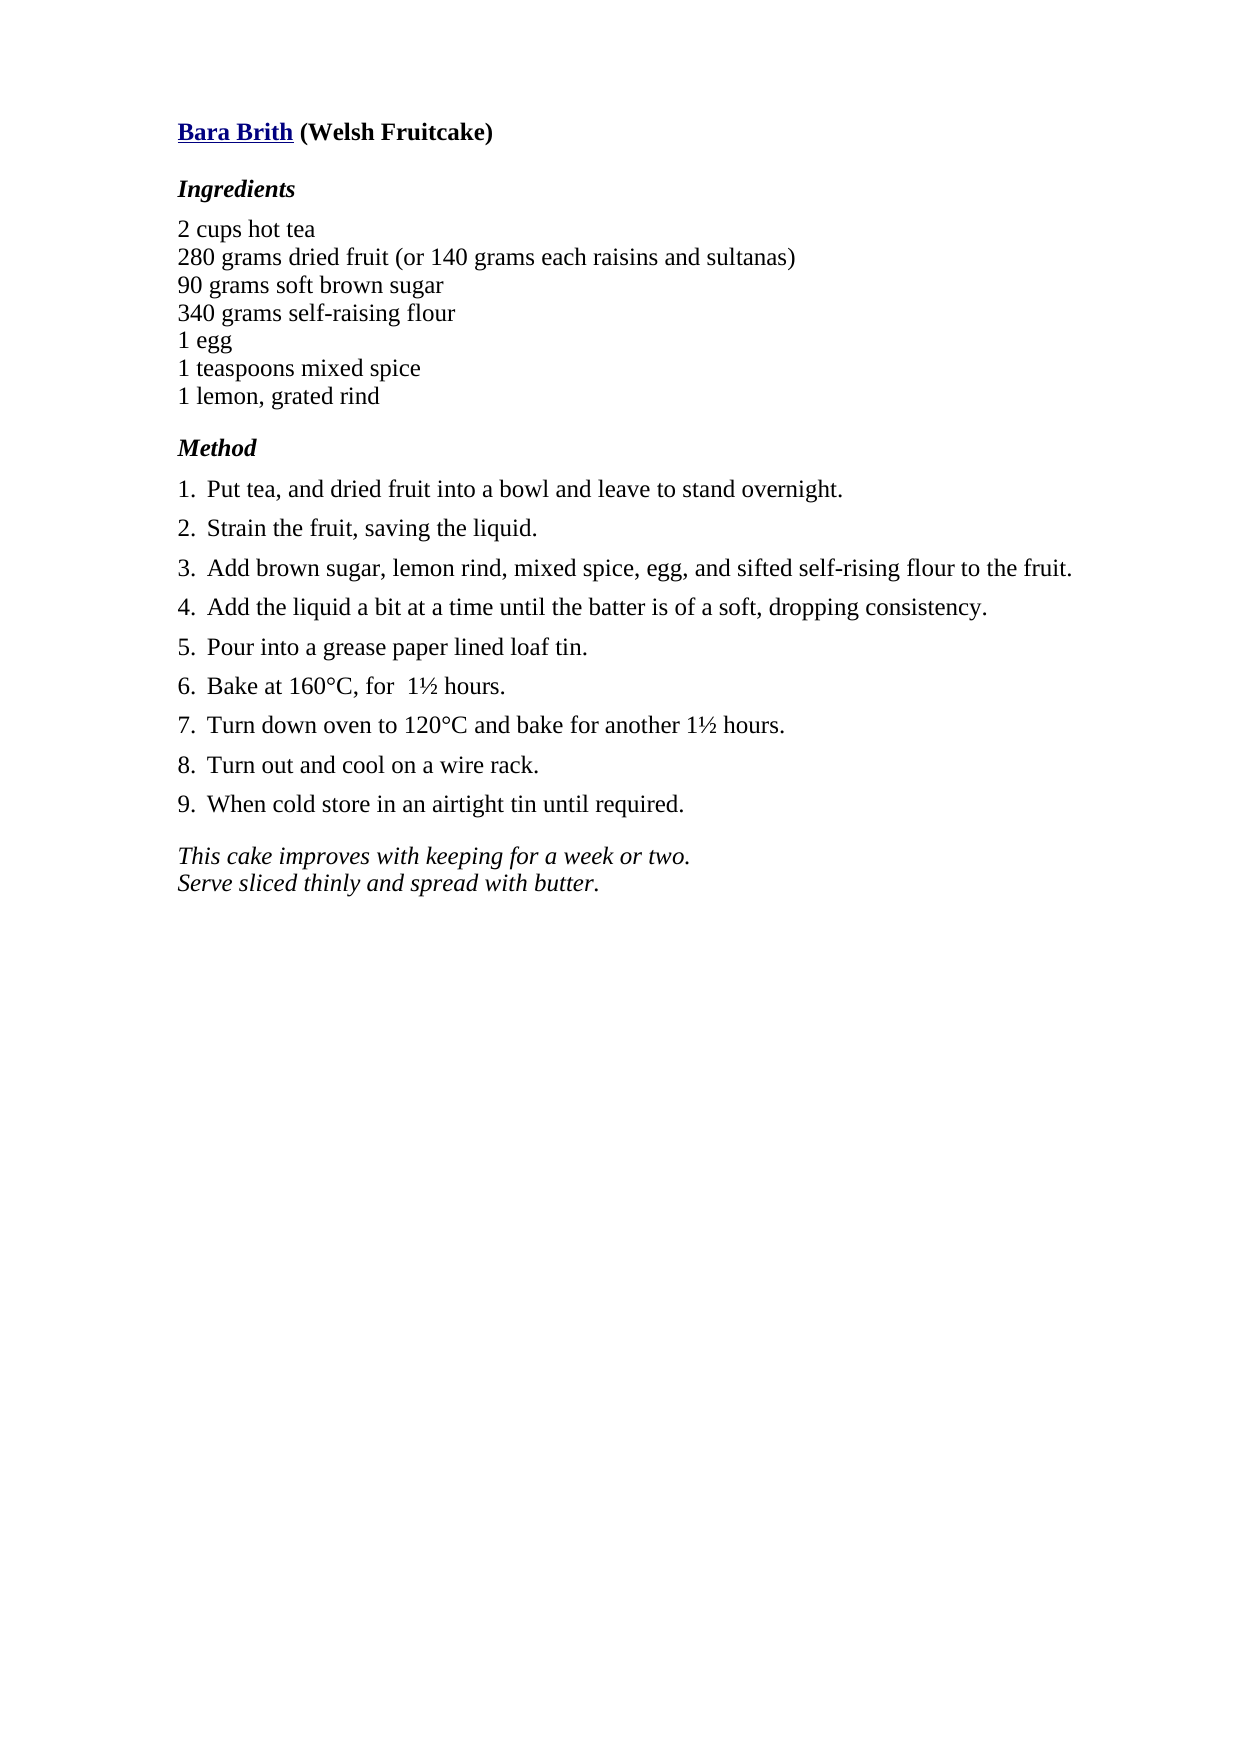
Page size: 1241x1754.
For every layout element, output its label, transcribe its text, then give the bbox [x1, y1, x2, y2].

text 90 grams soft brown sugar [177, 271, 1122, 299]
list Put tea, and dried fruit into a bowl and leave to stand overnight. [177, 475, 1122, 502]
list Add brown sugar, lemon rind, mixed spice, egg, and sifted self-rising flour to the fruit. [177, 554, 1122, 581]
text 340 grams self-raising flour [177, 299, 1122, 326]
list Turn out and cool on a wire rack. [177, 751, 1122, 779]
text 1 teaspoons mixed spice [177, 354, 1122, 382]
list Turn down oven to 120°C and bake for another 1½ hours. [177, 712, 1122, 739]
text 1 lemon, grated rind [177, 382, 1122, 409]
list Add the liquid a bit at a time until the batter is of a soft, dropping consistency. [177, 593, 1122, 621]
subtitle Ingredients [177, 175, 1122, 203]
text 1 egg [177, 326, 1122, 354]
list Strain the fruit, saving the liquid. [177, 514, 1122, 542]
text This cake improves with keeping for a week or two. Serve sliced thinly and spread with butter. [177, 842, 1122, 897]
list Pour into a grease paper lined loaf tin. [177, 633, 1122, 660]
list When cold store in an airtight tin until required. [177, 791, 1122, 818]
text 280 grams dried fruit (or 140 grams each raisins and sultanas) [177, 243, 1122, 271]
text 2 cups hot tea [177, 216, 1122, 243]
subtitle Method [177, 434, 1122, 462]
list Bake at 160°C, for 1½ hours. [177, 672, 1122, 700]
